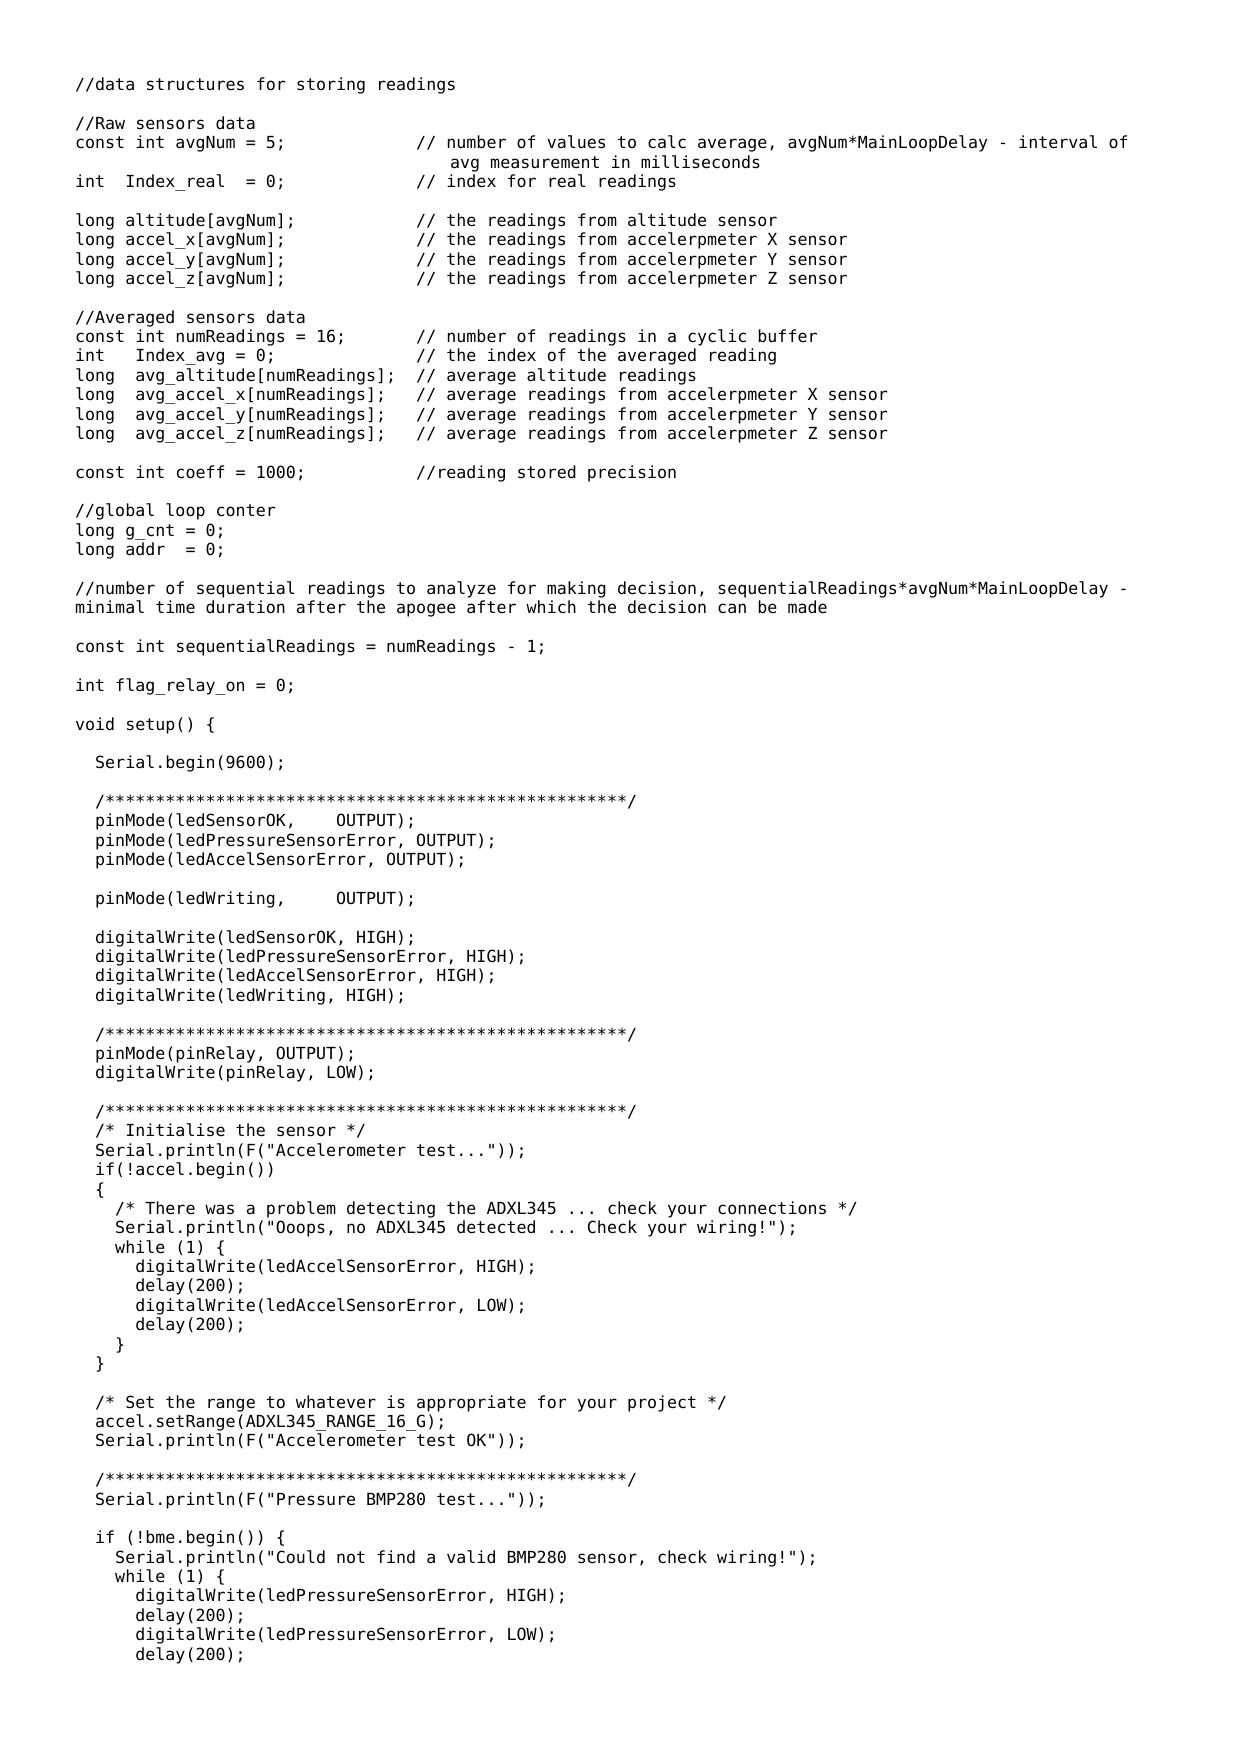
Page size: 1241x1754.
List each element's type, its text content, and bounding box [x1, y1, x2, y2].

text while (1) { [75, 1567, 1166, 1586]
text digitalWrite(ledSensorOK, HIGH); [75, 927, 1166, 947]
text pinMode(ledWriting, OUTPUT); [75, 889, 1166, 908]
text //Raw sensors data [75, 114, 1166, 133]
text { [75, 1179, 1166, 1199]
text /* Initialise the sensor */ [75, 1121, 1166, 1141]
text delay(200); [75, 1606, 1166, 1625]
text long avg_altitude[numReadings]; // average altitude readings [75, 366, 1166, 385]
text Serial.begin(9600); [75, 753, 1166, 772]
text //Averaged sensors data [75, 307, 1166, 327]
text long accel_x[avgNum]; // the readings from accelerpmeter X sensor [75, 230, 1166, 249]
text /****************************************************/ [75, 1470, 1166, 1489]
text pinMode(pinRelay, OUTPUT); [75, 1044, 1166, 1063]
text /****************************************************/ [75, 792, 1166, 811]
text //global loop conter [75, 501, 1166, 521]
text void setup() { [75, 714, 1166, 734]
text digitalWrite(ledAccelSensorError, HIGH); [75, 966, 1166, 986]
text delay(200); [75, 1644, 1166, 1664]
text delay(200); [75, 1276, 1166, 1296]
text if (!bme.begin()) { [75, 1528, 1166, 1547]
text digitalWrite(ledAccelSensorError, HIGH); [75, 1257, 1166, 1276]
text int Index_avg = 0; // the index of the averaged reading [75, 346, 1166, 366]
text int flag_relay_on = 0; [75, 676, 1166, 695]
text long avg_accel_y[numReadings]; // average readings from accelerpmeter Y sensor [75, 404, 1166, 424]
text Serial.println("Could not find a valid BMP280 sensor, check wiring!"); [75, 1547, 1166, 1567]
text long avg_accel_z[numReadings]; // average readings from accelerpmeter Z sensor [75, 424, 1166, 443]
text const int coeff = 1000; //reading stored precision [75, 462, 1166, 482]
text digitalWrite(ledPressureSensorError, LOW); [75, 1625, 1166, 1644]
text /* Set the range to whatever is appropriate for your project */ [75, 1392, 1166, 1412]
text digitalWrite(ledPressureSensorError, HIGH); [75, 1586, 1166, 1606]
text Serial.println(F("Accelerometer test OK")); [75, 1431, 1166, 1451]
text /* There was a problem detecting the ADXL345 ... check your connections */ [75, 1199, 1166, 1218]
text Serial.println(F("Pressure BMP280 test...")); [75, 1489, 1166, 1509]
text accel.setRange(ADXL345_RANGE_16_G); [75, 1412, 1166, 1431]
text digitalWrite(ledPressureSensorError, HIGH); [75, 947, 1166, 966]
text long accel_y[avgNum]; // the readings from accelerpmeter Y sensor [75, 249, 1166, 269]
text /****************************************************/ [75, 1024, 1166, 1044]
text //data structures for storing readings [75, 75, 1166, 94]
text pinMode(ledSensorOK, OUTPUT); [75, 811, 1166, 831]
text const int numReadings = 16; // number of readings in a cyclic buffer [75, 327, 1166, 346]
text const int avgNum = 5; // number of values to calc average, avgNum*MainLoopDelay - interval of avg measurement in milliseconds [75, 133, 1166, 172]
text if(!accel.begin()) [75, 1160, 1166, 1179]
text pinMode(ledAccelSensorError, OUTPUT); [75, 850, 1166, 869]
text const int sequentialReadings = numReadings - 1; [75, 637, 1166, 656]
text long avg_accel_x[numReadings]; // average readings from accelerpmeter X sensor [75, 385, 1166, 404]
text digitalWrite(ledWriting, HIGH); [75, 986, 1166, 1005]
text } [75, 1334, 1166, 1354]
text long addr = 0; [75, 540, 1166, 559]
text int Index_real = 0; // index for real readings [75, 172, 1166, 191]
text /****************************************************/ [75, 1102, 1166, 1121]
text //number of sequential readings to analyze for making decision, sequentialReadings*avgNum*MainLoopDelay - minimal time duration after the apogee after which the decision can be made [75, 579, 1166, 617]
text } [75, 1354, 1166, 1373]
text long accel_z[avgNum]; // the readings from accelerpmeter Z sensor [75, 269, 1166, 288]
text while (1) { [75, 1237, 1166, 1257]
text digitalWrite(ledAccelSensorError, LOW); [75, 1296, 1166, 1315]
text Serial.println(F("Accelerometer test...")); [75, 1141, 1166, 1160]
text long g_cnt = 0; [75, 521, 1166, 540]
text long altitude[avgNum]; // the readings from altitude sensor [75, 211, 1166, 230]
text Serial.println("Ooops, no ADXL345 detected ... Check your wiring!"); [75, 1218, 1166, 1237]
text pinMode(ledPressureSensorError, OUTPUT); [75, 831, 1166, 850]
text digitalWrite(pinRelay, LOW); [75, 1063, 1166, 1082]
text delay(200); [75, 1315, 1166, 1334]
